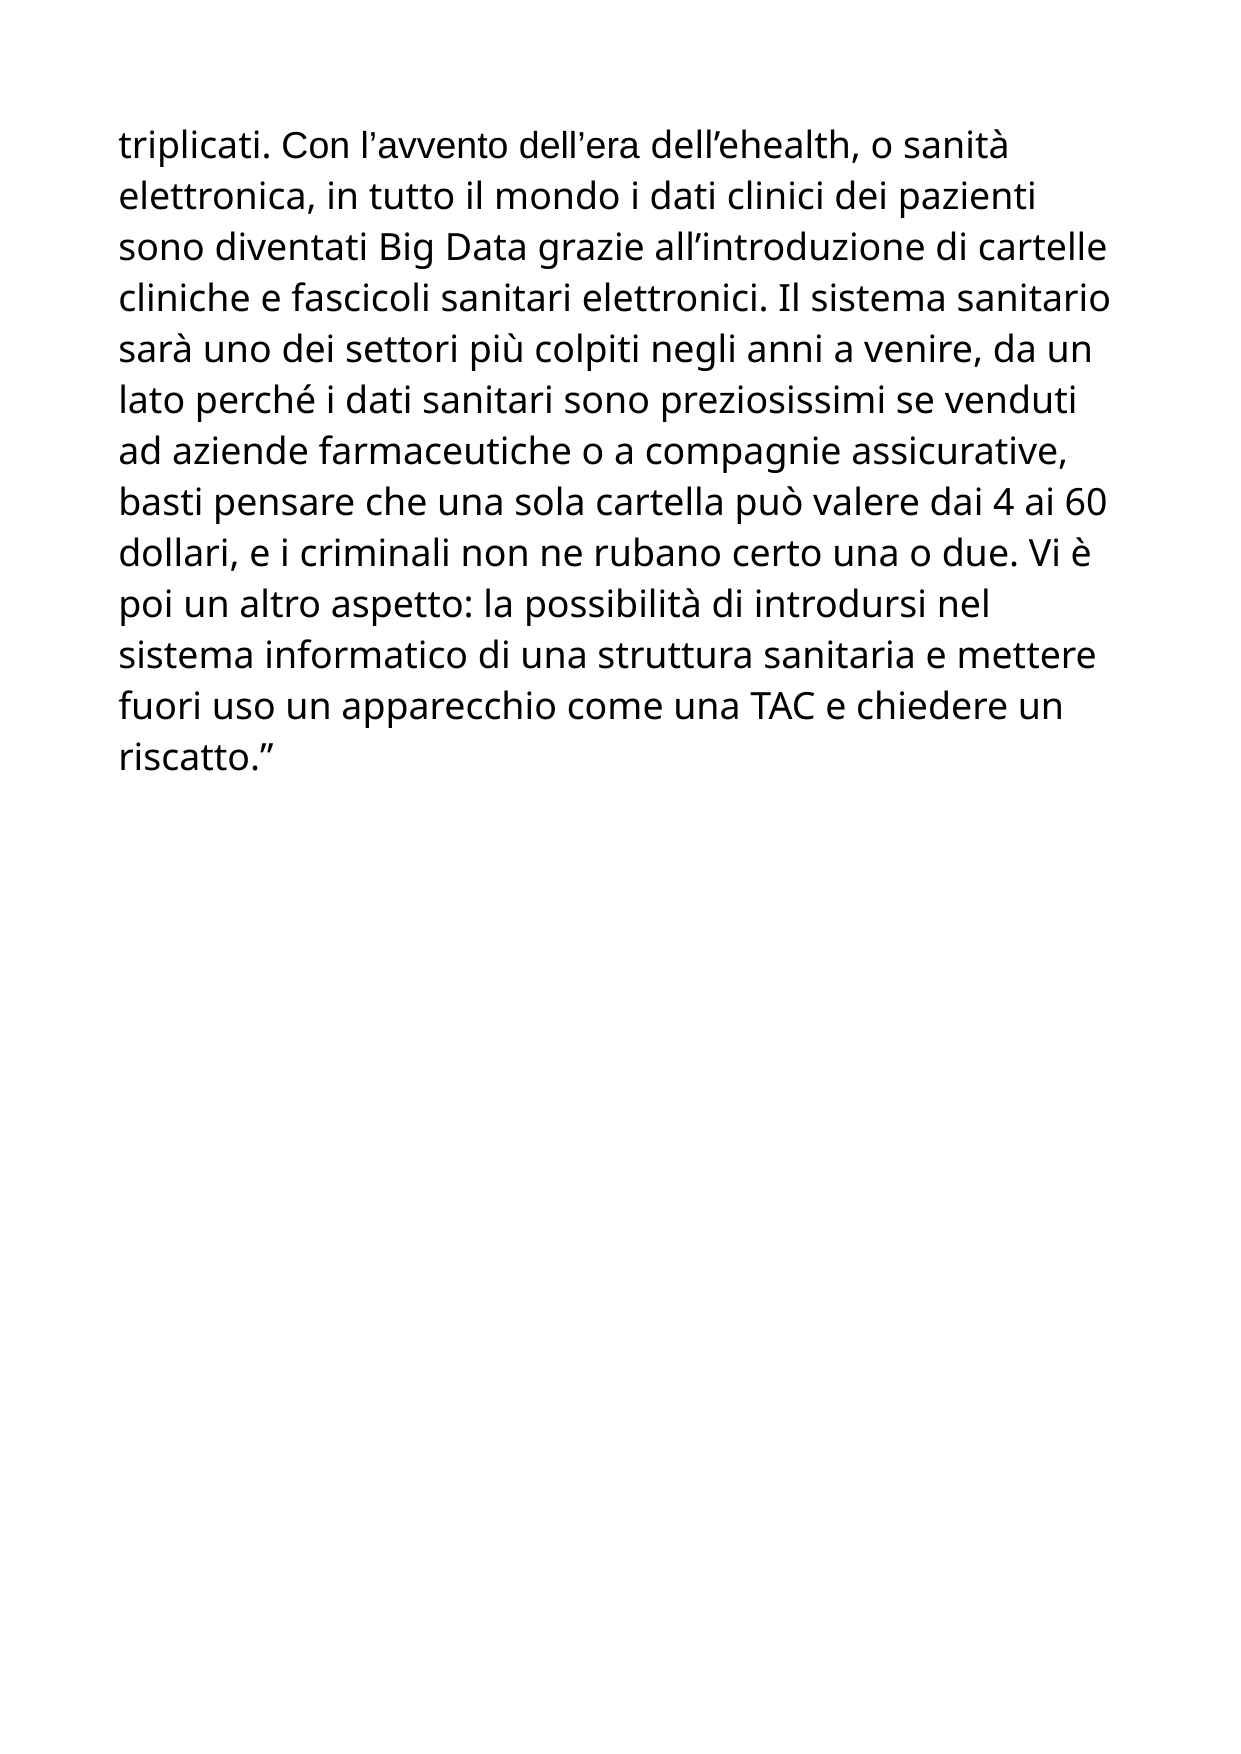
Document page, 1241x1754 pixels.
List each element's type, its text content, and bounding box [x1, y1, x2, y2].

text triplicati. Con l’avvento dell’era dell’ehealth, o sanità elettronica, in tutto il mondo i dati clinici dei pazienti sono diventati Big Data grazie all’introduzione di cartelle cliniche e fascicoli sanitari elettronici. Il sistema sanitario sarà uno dei settori più colpiti negli anni a venire, da un lato perché i dati sanitari sono preziosissimi se venduti ad aziende farmaceutiche o a compagnie assicurative, basti pensare che una sola cartella può valere dai 4 ai 60 dollari, e i criminali non ne rubano certo una o due. Vi è poi un altro aspetto: la possibilità di introdursi nel sistema informatico di una struttura sanitaria e mettere fuori uso un apparecchio come una TAC e chiedere un riscatto.” [118, 118, 1122, 782]
